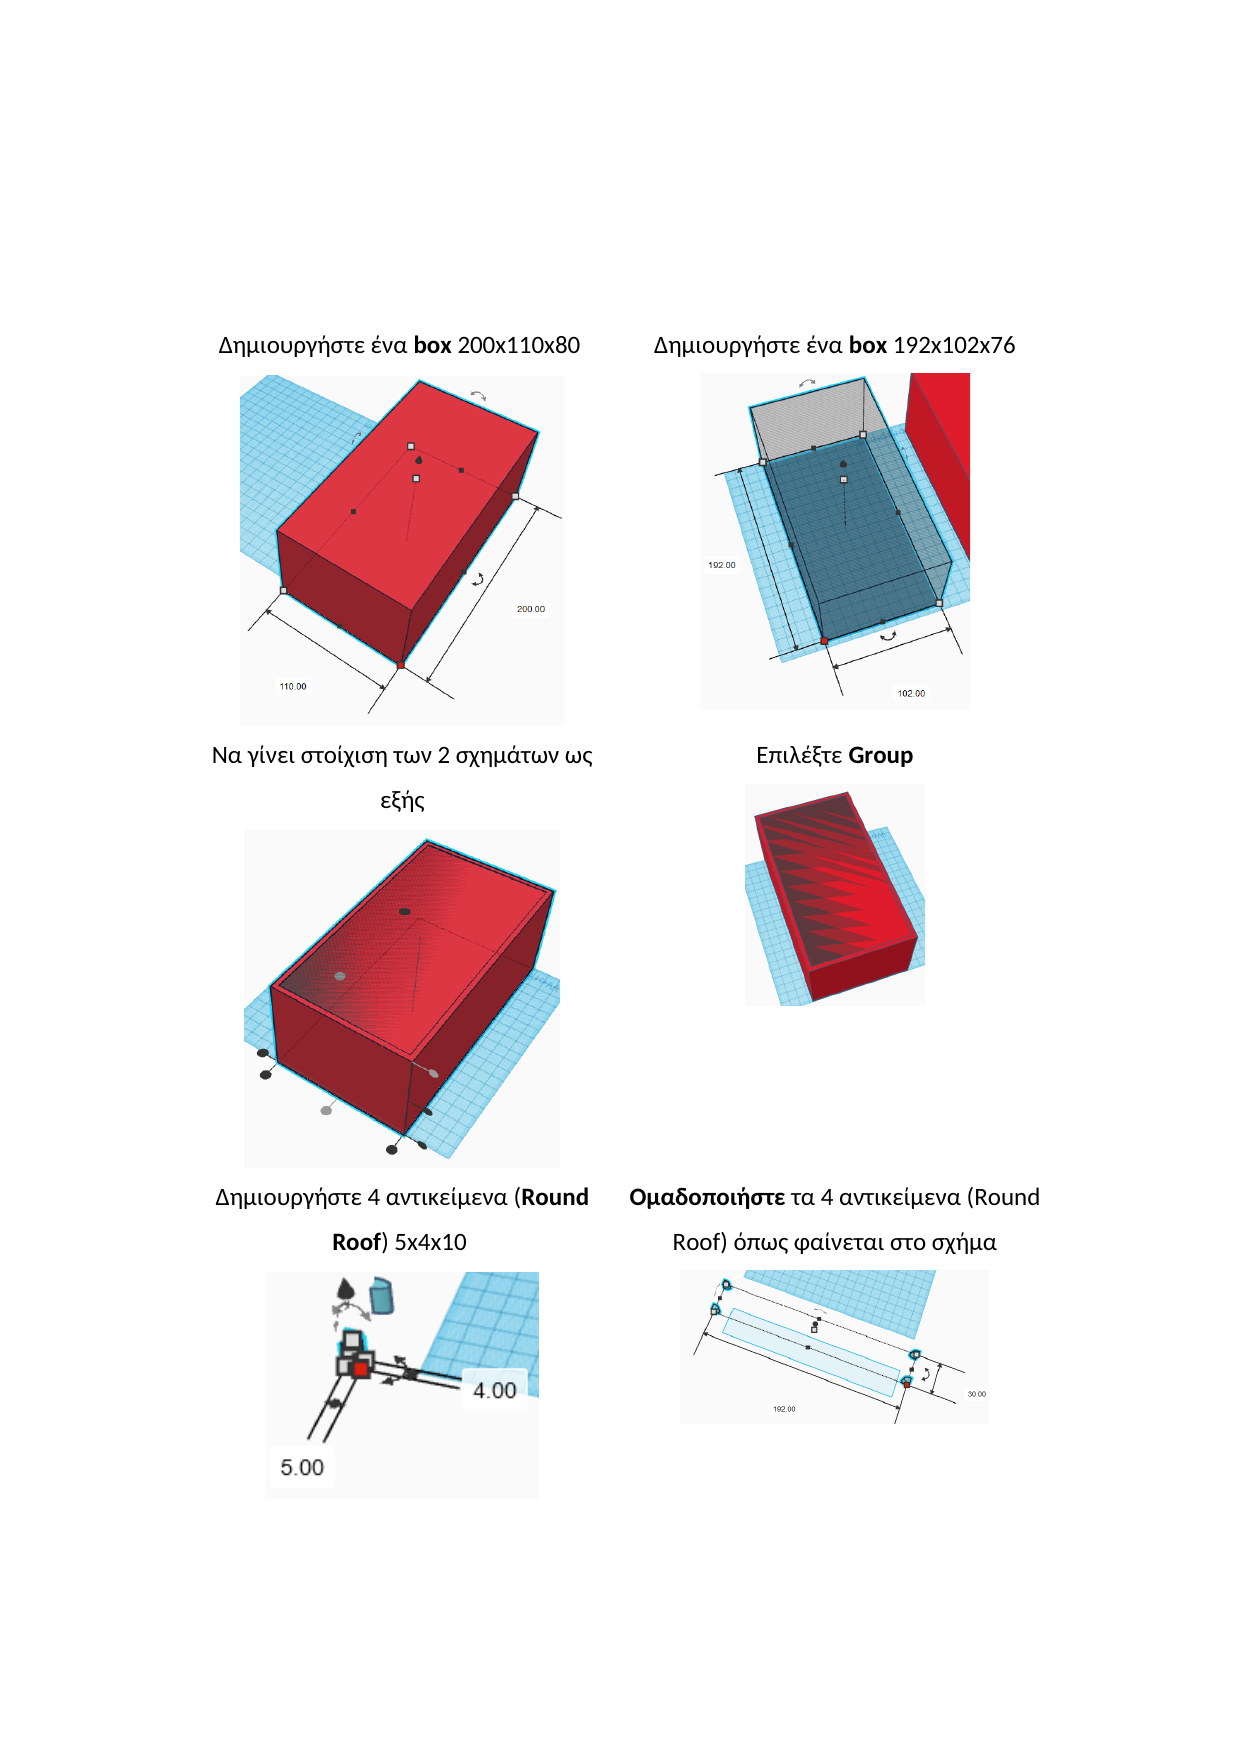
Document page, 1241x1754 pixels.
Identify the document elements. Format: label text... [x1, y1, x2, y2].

table_cell Ομαδοποιήστε τα 4 αντικείμενα (Round Roof) όπως φαίνεται στο σχήμα [617, 1181, 1053, 1512]
table_header Δημιουργήστε ένα box 200x110x80 [188, 329, 617, 739]
table_cell Δημιουργήστε 4 αντικείμενα (Round Roof) 5x4x10 [188, 1181, 617, 1512]
table_header Δημιουργήστε ένα box 192x102x76 [617, 329, 1053, 739]
table_cell Να γίνει στοίχιση των 2 σχημάτων ως εξής [188, 739, 617, 1181]
table_cell Επιλέξτε Group [617, 739, 1053, 1181]
